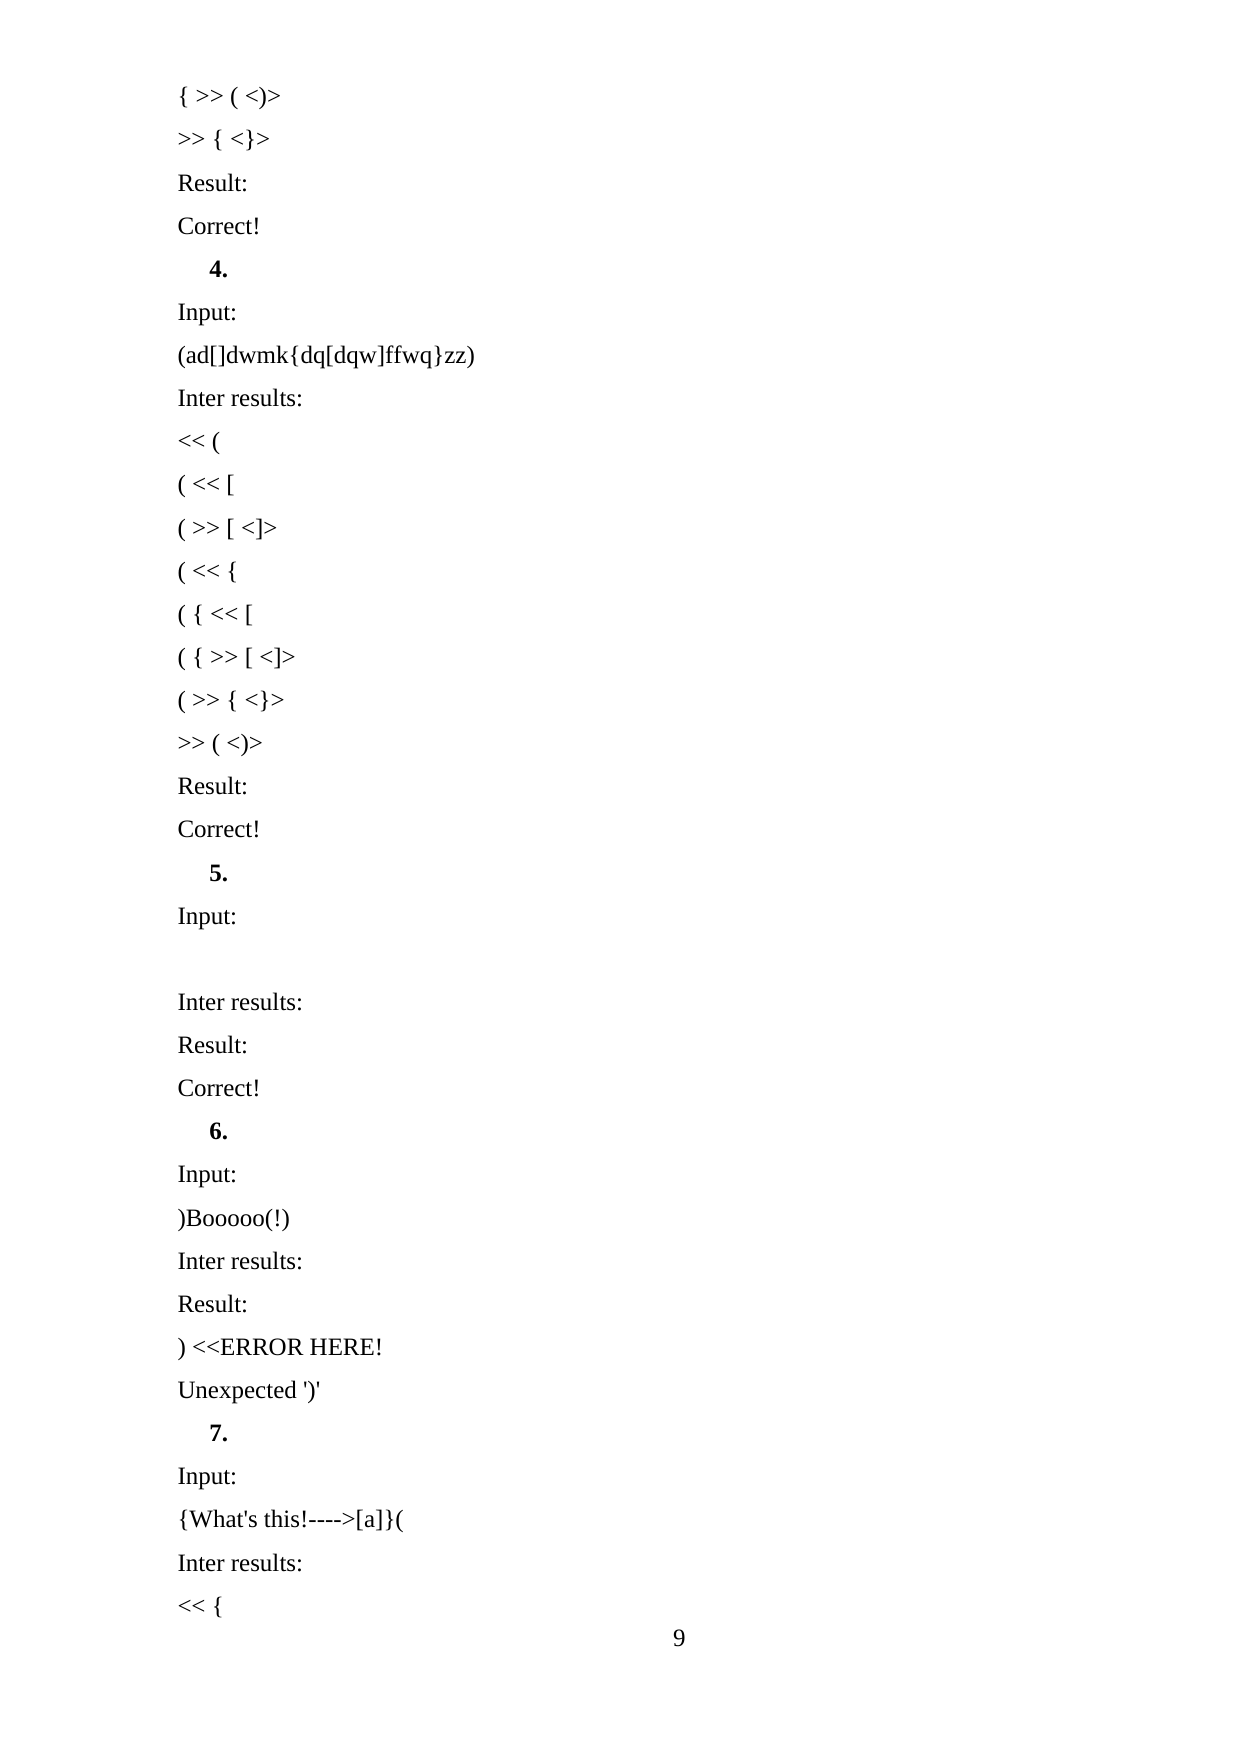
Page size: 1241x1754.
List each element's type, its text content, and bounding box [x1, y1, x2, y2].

text { >> ( <)> [177, 81, 1181, 110]
text << ( [177, 426, 1181, 455]
text ( << [ [177, 469, 1181, 498]
text Inter results: [177, 1548, 1181, 1576]
text ) <<ERROR HERE! [177, 1332, 1181, 1361]
text Input: [177, 901, 1181, 929]
text {What's this!---->[a]}( [177, 1504, 1181, 1533]
text Inter results: [177, 383, 1181, 412]
text ( >> [ <]> [177, 513, 1181, 541]
text 4. [177, 254, 1181, 283]
text Correct! [177, 211, 1181, 239]
text Result: [177, 771, 1181, 800]
text Result: [177, 1030, 1181, 1059]
text Input: [177, 1461, 1181, 1490]
text >> ( <)> [177, 728, 1181, 757]
text Inter results: [177, 987, 1181, 1016]
text ( >> { <}> [177, 685, 1181, 714]
text Correct! [177, 814, 1181, 843]
text << { [177, 1591, 1181, 1619]
text >> { <}> [177, 124, 1181, 153]
text ( { >> [ <]> [177, 642, 1181, 671]
text (ad[]dwmk{dq[dqw]ffwq}zz) [177, 340, 1181, 369]
text 6. [177, 1116, 1181, 1145]
text 5. [177, 858, 1181, 886]
text )Booooo(!) [177, 1203, 1181, 1231]
text Result: [177, 1289, 1181, 1318]
text Correct! [177, 1073, 1181, 1102]
text 7. [177, 1418, 1181, 1447]
text ( << { [177, 556, 1181, 584]
text Input: [177, 1159, 1181, 1188]
text ( { << [ [177, 599, 1181, 628]
text Unexpected ')' [177, 1375, 1181, 1404]
text Inter results: [177, 1246, 1181, 1274]
text Result: [177, 168, 1181, 196]
text Input: [177, 297, 1181, 326]
